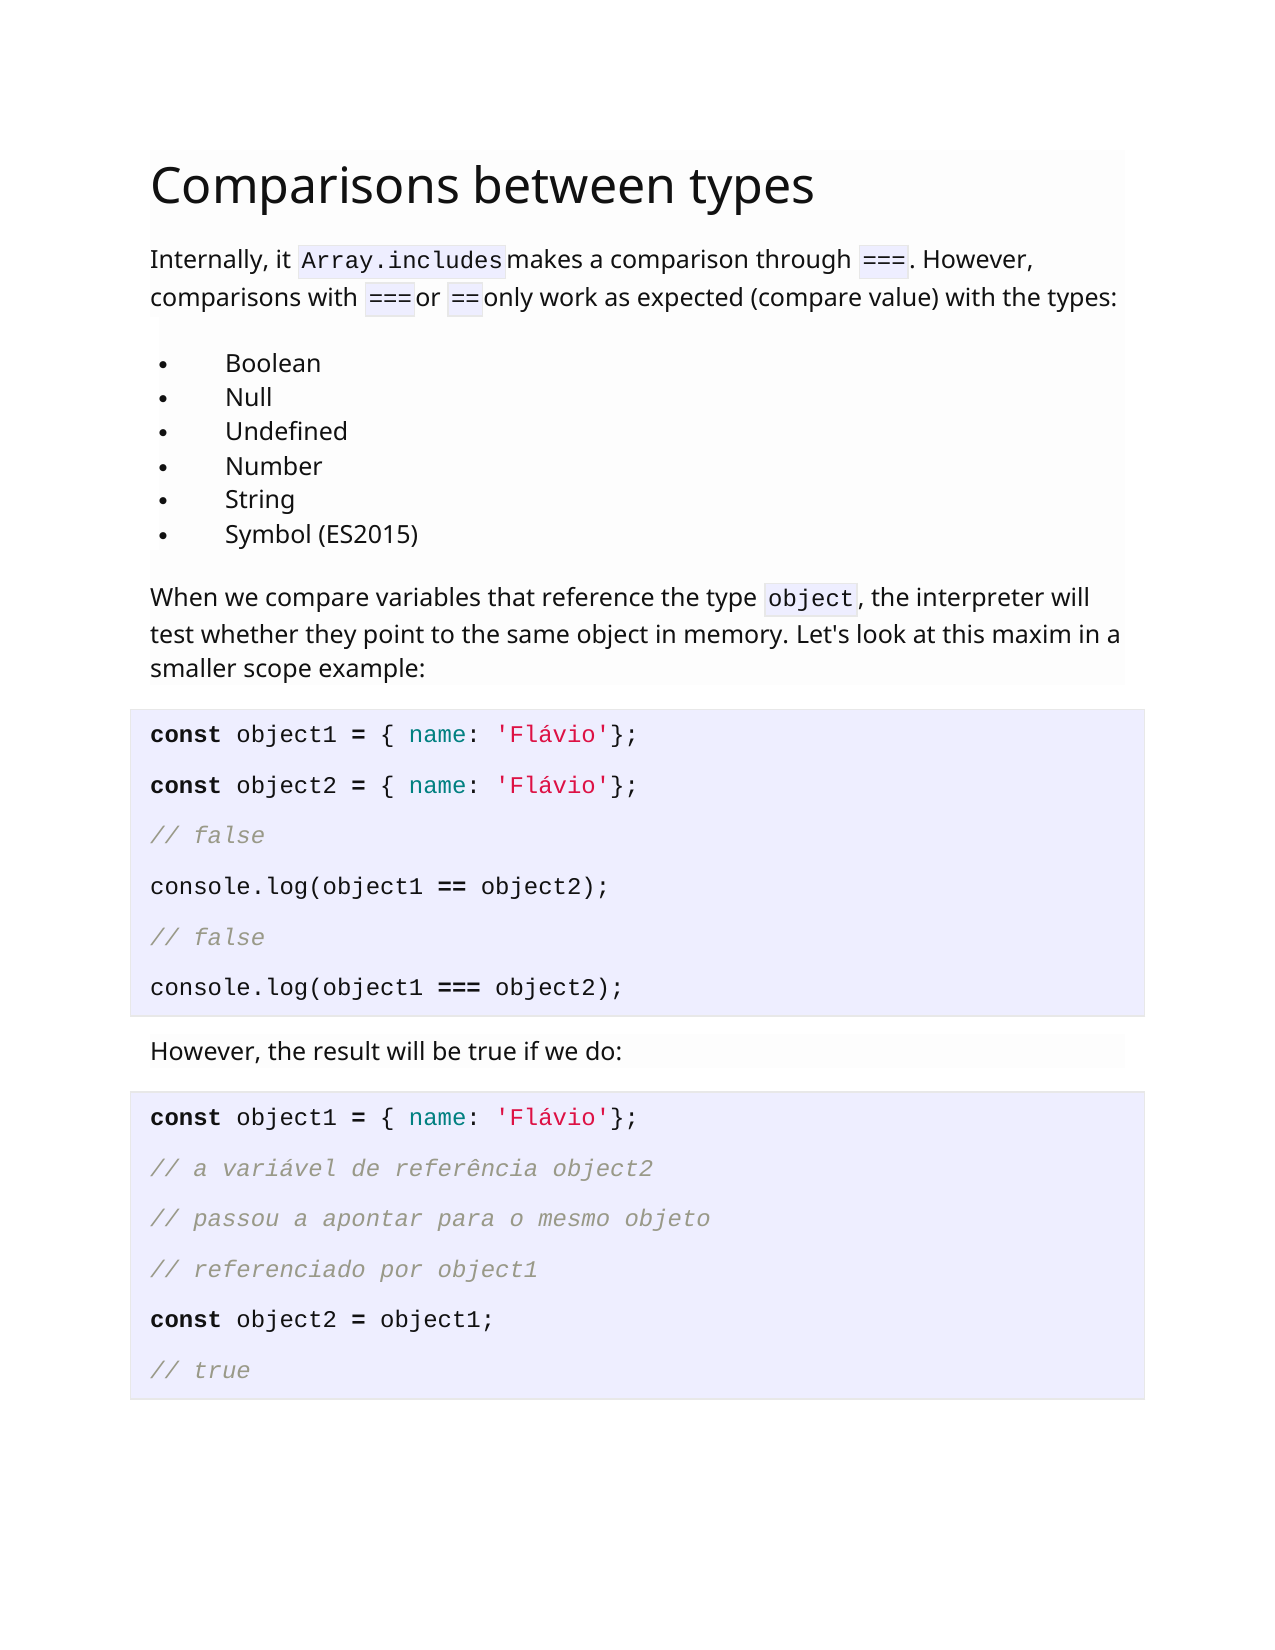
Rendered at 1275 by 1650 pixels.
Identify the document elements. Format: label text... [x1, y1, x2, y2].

text // true [131, 1344, 1144, 1398]
text When we compare variables that reference the type object, the interpreter will test whether they point to the same object in memory. Let's look at this maxim in a smaller scope example: [150, 579, 1125, 685]
text Internally, it Array.includesmakes a comparison through ===. However, comparisons with ===or ==only work as expected (compare value) with the types: [150, 242, 1125, 317]
text // false [131, 911, 1144, 952]
text console.log(object1 == object2); [131, 861, 1144, 902]
list Null [159, 380, 1125, 414]
text // referenciado por object1 [131, 1243, 1144, 1284]
text console.log(object1 === object2); [131, 962, 1144, 1015]
text const object1 = { name: 'Flávio'}; [131, 710, 1144, 750]
subtitle Comparisons between types [150, 150, 1125, 218]
text // a variável de referência object2 [131, 1142, 1144, 1183]
text // false [131, 810, 1144, 851]
text const object2 = { name: 'Flávio'}; [131, 759, 1144, 801]
list Undefined [159, 414, 1125, 448]
text // passou a apontar para o mesmo objeto [131, 1192, 1144, 1234]
list Boolean [159, 346, 1125, 380]
list Symbol (ES2015) [159, 516, 1125, 550]
list String [159, 482, 1125, 516]
text However, the result will be true if we do: [150, 1034, 1125, 1068]
list Number [159, 448, 1125, 482]
text const object1 = { name: 'Flávio'}; [131, 1093, 1144, 1132]
text const object2 = object1; [131, 1294, 1144, 1335]
